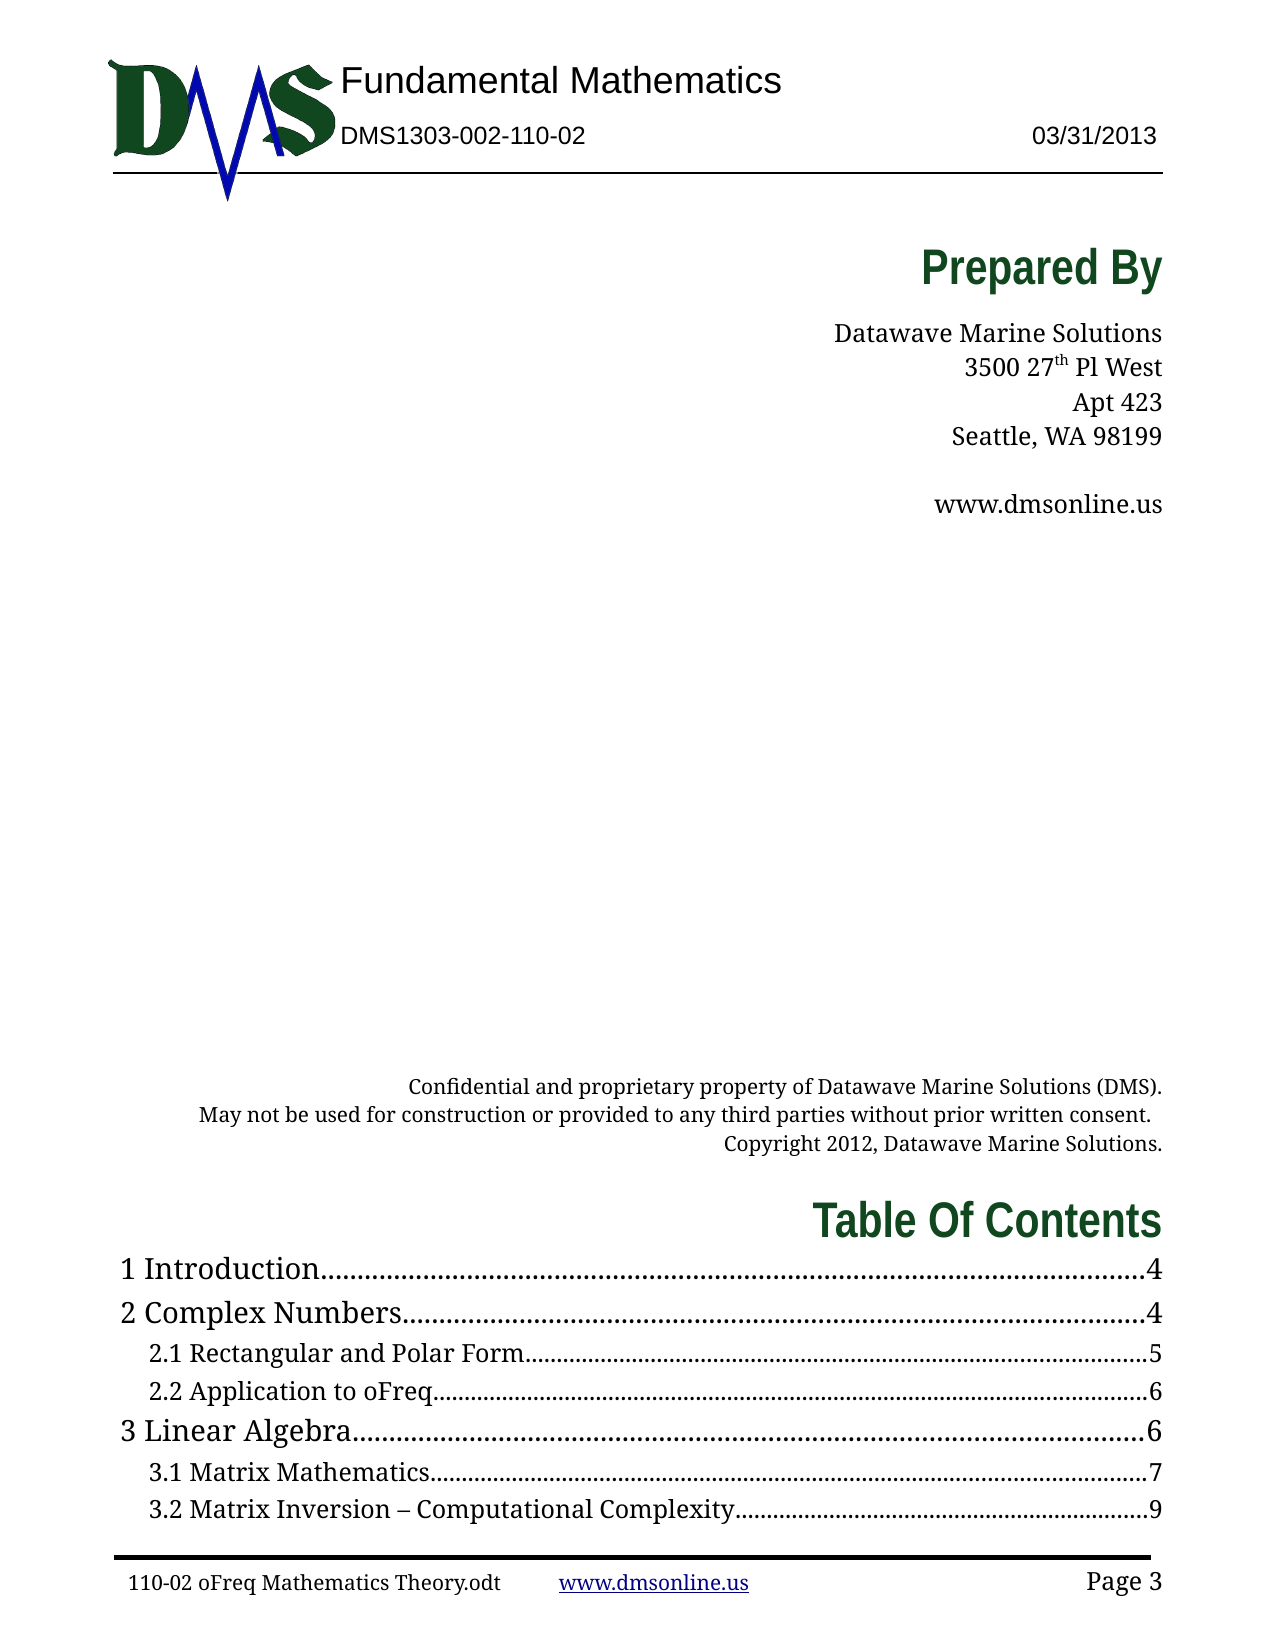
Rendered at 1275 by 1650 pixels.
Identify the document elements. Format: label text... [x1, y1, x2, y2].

text 2.1 Rectangular and Polar Form 5 [142, 1336, 1162, 1370]
text 3.2 Matrix Inversion – Computational Complexity 9 [142, 1492, 1162, 1526]
text 1 Introduction 4 [112, 1248, 1162, 1288]
text 2.2 Application to oFreq 6 [142, 1373, 1162, 1407]
text 3 Linear Algebra 6 [112, 1411, 1162, 1450]
table_header Prepared By Datawave Marine Solutions 3500 27th Pl West Apt 423 Seattle, WA 98199 www.dmsonline.us [113, 238, 1162, 520]
text 3.1 Matrix Mathematics 7 [142, 1454, 1162, 1488]
table_cell Confidential and proprietary property of Datawave Marine Solutions (DMS). May not be used for construction or provided to any third parties without prior written consent. Copyright 2012, Datawave Marine Solutions. [113, 520, 1162, 1157]
text 2 Complex Numbers 4 [112, 1292, 1162, 1332]
subtitle Table of Contents [112, 1191, 1162, 1248]
picture [105, 56, 338, 204]
